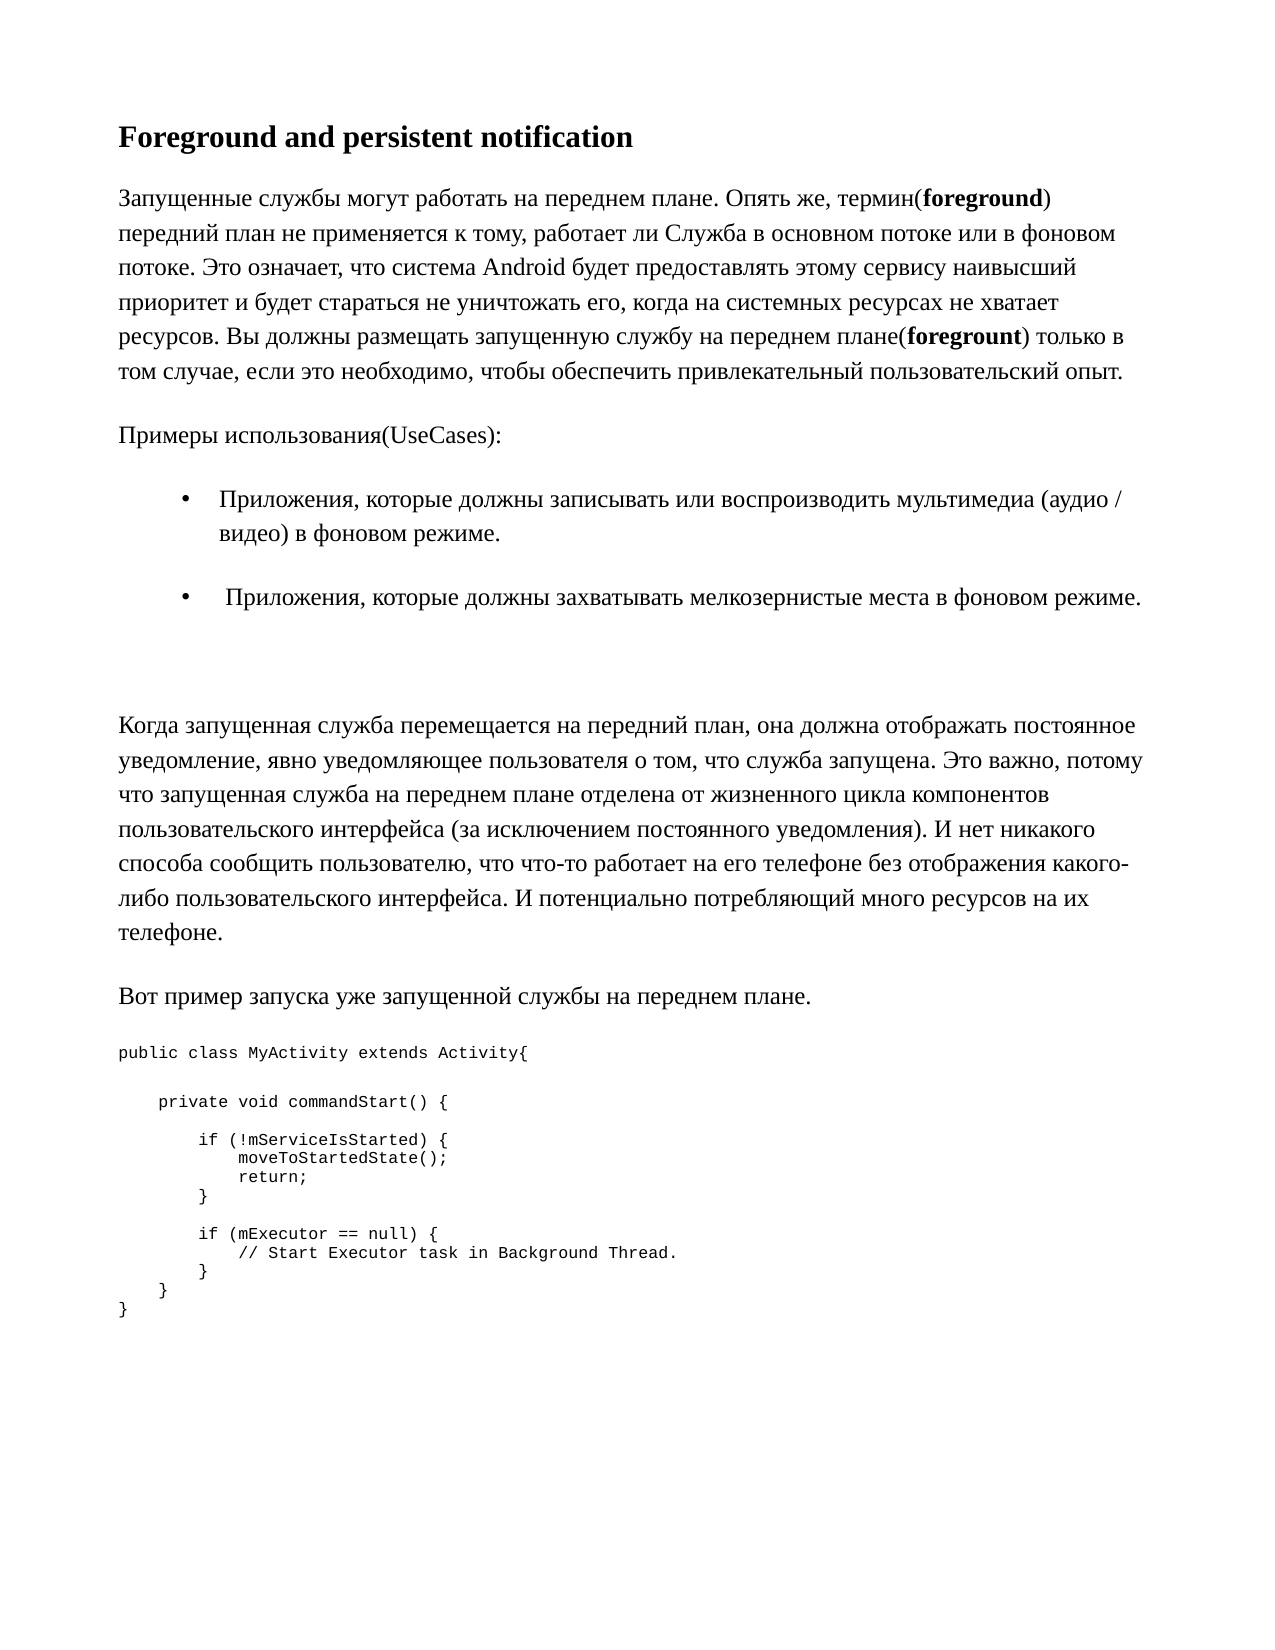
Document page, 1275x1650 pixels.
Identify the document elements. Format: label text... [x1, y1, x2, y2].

subtitle Foreground and persistent notification [118, 118, 1157, 154]
text Примеры использования(UseCases): [118, 420, 1157, 449]
text } [118, 1301, 1157, 1319]
text public class MyActivity extends Activity{ [118, 1045, 1157, 1064]
list Приложения, которые должны захватывать мелкозернистые места в фоновом режиме. [181, 582, 1157, 611]
text return; [118, 1169, 1157, 1188]
text } [118, 1263, 1157, 1282]
text Вот пример запуска уже запущенной службы на переднем плане. [118, 981, 1157, 1010]
text } [118, 1188, 1157, 1206]
text } [118, 1282, 1157, 1301]
text Запущенные службы могут работать на переднем плане. Опять же, термин(foreground) передний план не применяется к тому, работает ли Служба в основном потоке или в фоновом потоке. Это означает, что система Android будет предоставлять этому сервису наивысший приоритет и будет стараться не уничтожать его, когда на системных ресурсах не хватает ресурсов. Вы должны размещать запущенную службу на переднем плане(foregrount) только в том случае, если это необходимо, чтобы обеспечить привлекательный пользовательский опыт. [118, 183, 1157, 385]
text if (!mServiceIsStarted) { [118, 1131, 1157, 1150]
text Когда запущенная служба перемещается на передний план, она должна отображать постоянное уведомление, явно уведомляющее пользователя о том, что служба запущена. Это важно, потому что запущенная служба на переднем плане отделена от жизненного цикла компонентов пользовательского интерфейса (за исключением постоянного уведомления). И нет никакого способа сообщить пользователю, что что-то работает на его телефоне без отображения какого-либо пользовательского интерфейса. И потенциально потребляющий много ресурсов на их телефоне. [118, 710, 1157, 946]
text if (mExecutor == null) { [118, 1225, 1157, 1244]
list Приложения, которые должны записывать или воспроизводить мультимедиа (аудио / видео) в фоновом режиме. [181, 484, 1157, 547]
text moveToStartedState(); [118, 1150, 1157, 1169]
text private void commandStart() { [118, 1093, 1157, 1112]
text // Start Executor task in Background Thread. [118, 1244, 1157, 1263]
